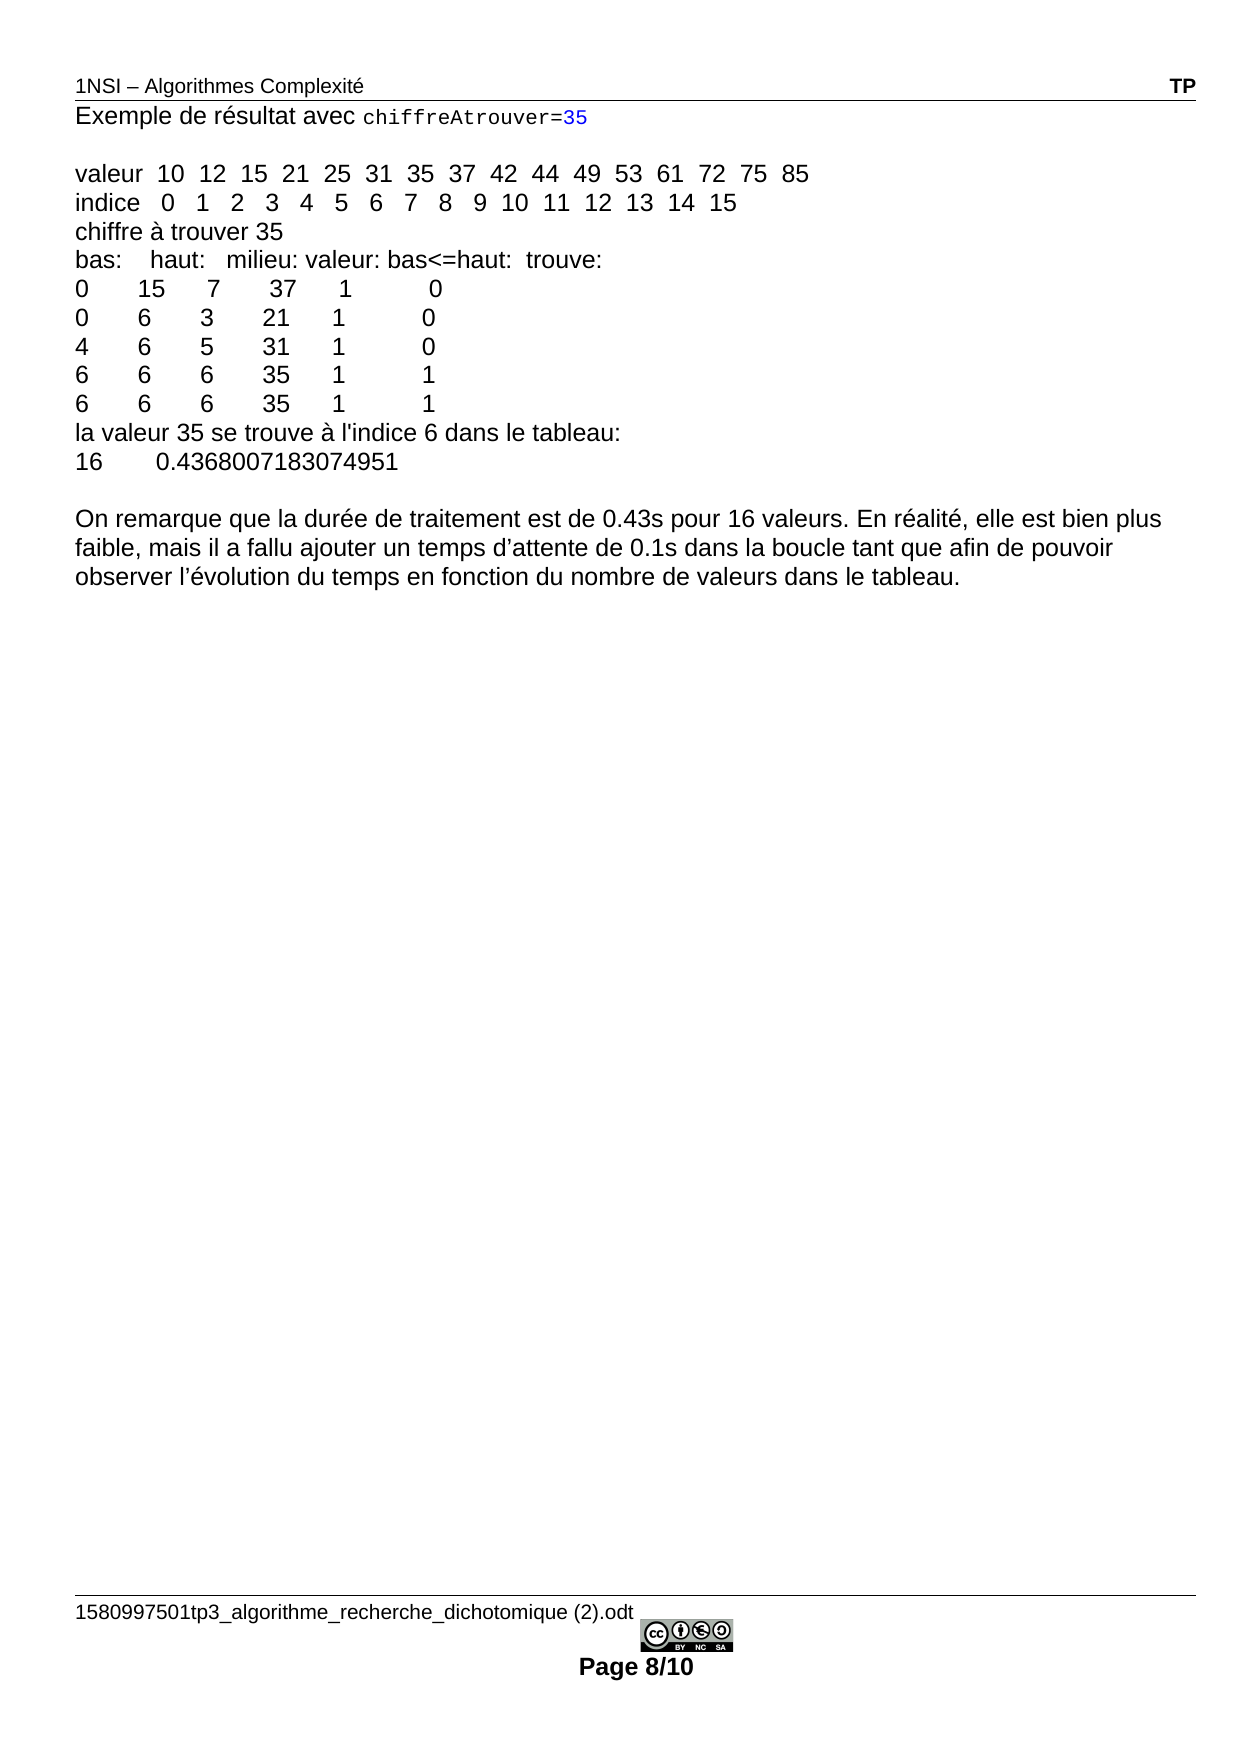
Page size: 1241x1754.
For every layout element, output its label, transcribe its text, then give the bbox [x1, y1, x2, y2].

text 0 6 3 21 1 0 [75, 303, 1196, 332]
text chiffre à trouver 35 [75, 217, 1196, 246]
picture [640, 1619, 734, 1652]
text bas: haut: milieu: valeur: bas<=haut: trouve: [75, 246, 1196, 274]
text On remarque que la durée de traitement est de 0.43s pour 16 valeurs. En réalité, elle est bien plus faible, mais il a fallu ajouter un temps d’attente de 0.1s dans la boucle tant que afin de pouvoir observer l’évolution du temps en fonction du nombre de valeurs dans le tableau. [75, 504, 1196, 591]
text 4 6 5 31 1 0 [75, 332, 1196, 361]
text 6 6 6 35 1 1 [75, 361, 1196, 389]
text la valeur 35 se trouve à l'indice 6 dans le tableau: [75, 418, 1196, 447]
text Exemple de résultat avec chiffreAtrouver=35 [75, 101, 1196, 131]
text indice 0 1 2 3 4 5 6 7 8 9 10 11 12 13 14 15 [75, 188, 1196, 217]
text 16 0.4368007183074951 [75, 447, 1196, 476]
text 6 6 6 35 1 1 [75, 389, 1196, 418]
text 0 15 7 37 1 0 [75, 274, 1196, 303]
text valeur 10 12 15 21 25 31 35 37 42 44 49 53 61 72 75 85 [75, 159, 1196, 188]
